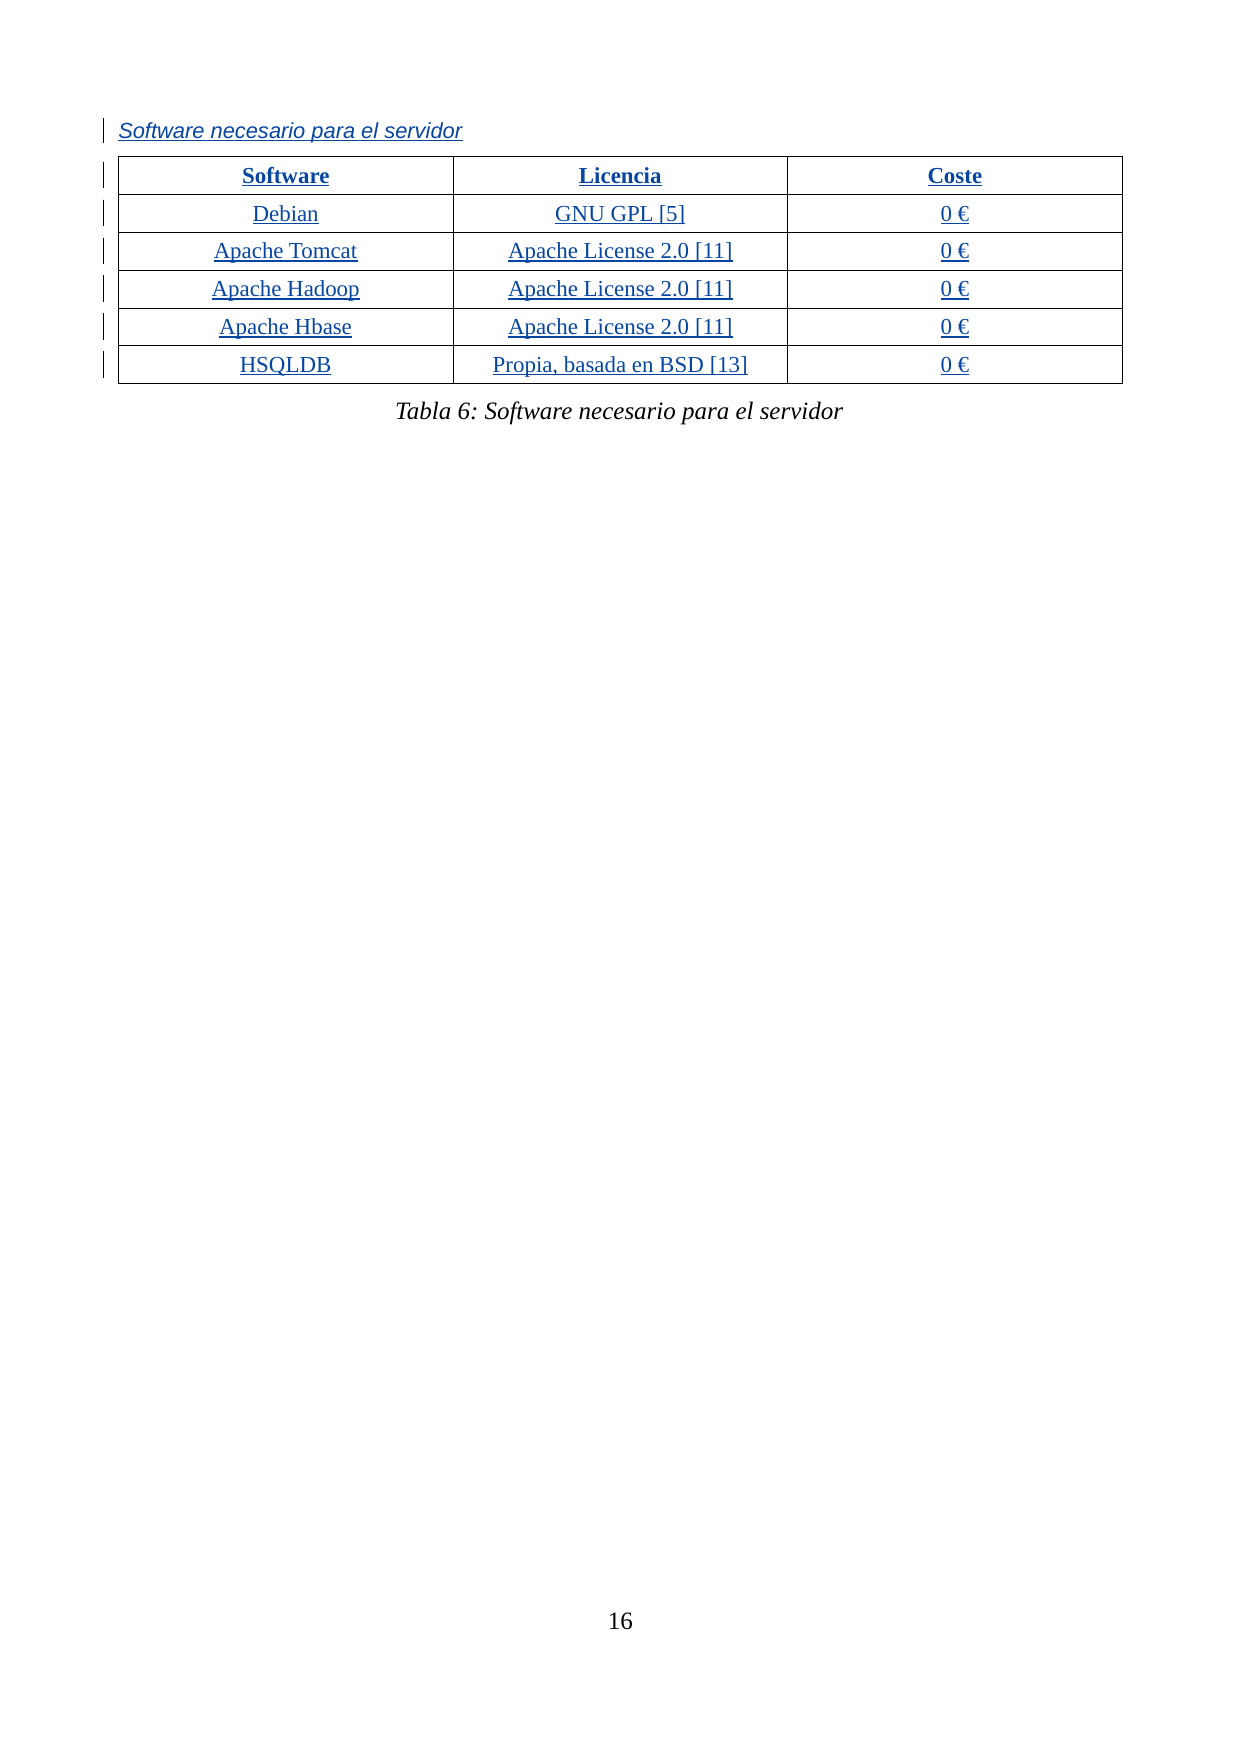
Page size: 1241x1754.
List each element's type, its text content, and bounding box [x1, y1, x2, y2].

table_cell Apache Hbase [119, 309, 453, 345]
table_cell HSQLDB [119, 346, 453, 383]
table_cell 0 € [788, 309, 1122, 345]
table_cell Apache License 2.0 [11] [454, 271, 787, 307]
table_cell GNU GPL [5] [454, 195, 787, 232]
table_header Licencia [454, 157, 787, 194]
table_cell 0 € [788, 233, 1122, 269]
table_cell Apache Tomcat [119, 233, 453, 269]
table_cell 0 € [788, 271, 1122, 307]
table_cell Apache Hadoop [119, 271, 453, 307]
text Tabla 6: Software necesario para el servidor [118, 396, 1122, 424]
table_cell Propia, basada en BSD [13] [454, 346, 787, 383]
subtitle Software necesario para el servidor [118, 118, 1122, 143]
table_header Coste [788, 157, 1122, 194]
table_cell 0 € [788, 195, 1122, 232]
table_cell Debian [119, 195, 453, 232]
table_cell Apache License 2.0 [11] [454, 233, 787, 269]
table_header Software [119, 157, 453, 194]
table_cell Apache License 2.0 [11] [454, 309, 787, 345]
table_cell 0 € [788, 346, 1122, 383]
